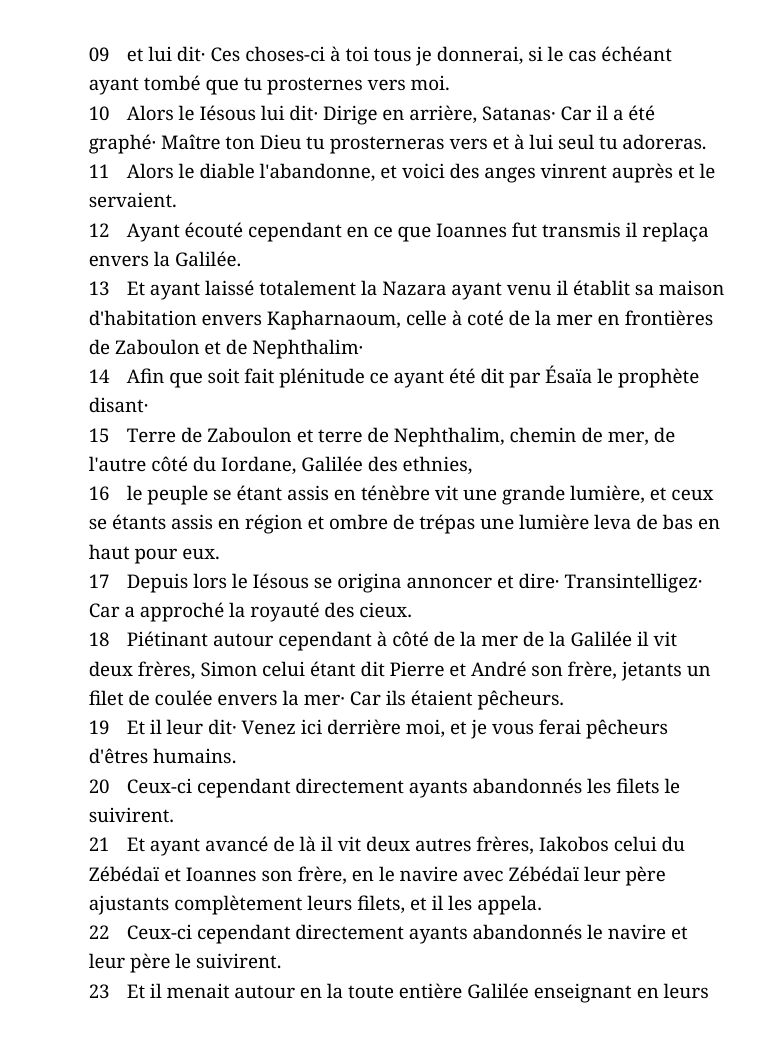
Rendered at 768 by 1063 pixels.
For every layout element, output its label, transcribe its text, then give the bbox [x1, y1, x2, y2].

text 09 et lui dit· Ces choses-ci à toi tous je donnerai, si le cas échéant ayant tombé que tu prosternes vers moi. 10 Alors le Iésous lui dit· Dirige en arrière, Satanas· Car il a été graphé· Maître ton Dieu tu prosterneras vers et à lui seul tu adoreras. 11 Alors le diable l'abandonne, et voici des anges vinrent auprès et le servaient. 12 Ayant écouté cependant en ce que Ioannes fut transmis il replaça envers la Galilée. 13 Et ayant laissé totalement la Nazara ayant venu il établit sa maison d'habitation envers Kapharnaoum, celle à coté de la mer en frontières de Zaboulon et de Nephthalim· 14 Afin que soit fait plénitude ce ayant été dit par Ésaïa le prophète disant· 15 Terre de Zaboulon et terre de Nephthalim, chemin de mer, de l'autre côté du Iordane, Galilée des ethnies, 16 le peuple se étant assis en ténèbre vit une grande lumière, et ceux se étants assis en région et ombre de trépas une lumière leva de bas en haut pour eux. 17 Depuis lors le Iésous se origina annoncer et dire· Transintelligez· Car a approché la royauté des cieux. 18 Piétinant autour cependant à côté de la mer de la Galilée il vit deux frères, Simon celui étant dit Pierre et André son frère, jetants un filet de coulée envers la mer· Car ils étaient pêcheurs. 19 Et il leur dit· Venez ici derrière moi, et je vous ferai pêcheurs d'êtres humains. 20 Ceux-ci cependant directement ayants abandonnés les filets le suivirent. 21 Et ayant avancé de là il vit deux autres frères, Iakobos celui du Zébédaï et Ioannes son frère, en le navire avec Zébédaï leur père ajustants complètement leurs filets, et il les appela. 22 Ceux-ci cependant directement ayants abandonnés le navire et leur père le suivirent. 23 Et il menait autour en la toute entière Galilée enseignant en leurs [88, 41, 726, 1003]
